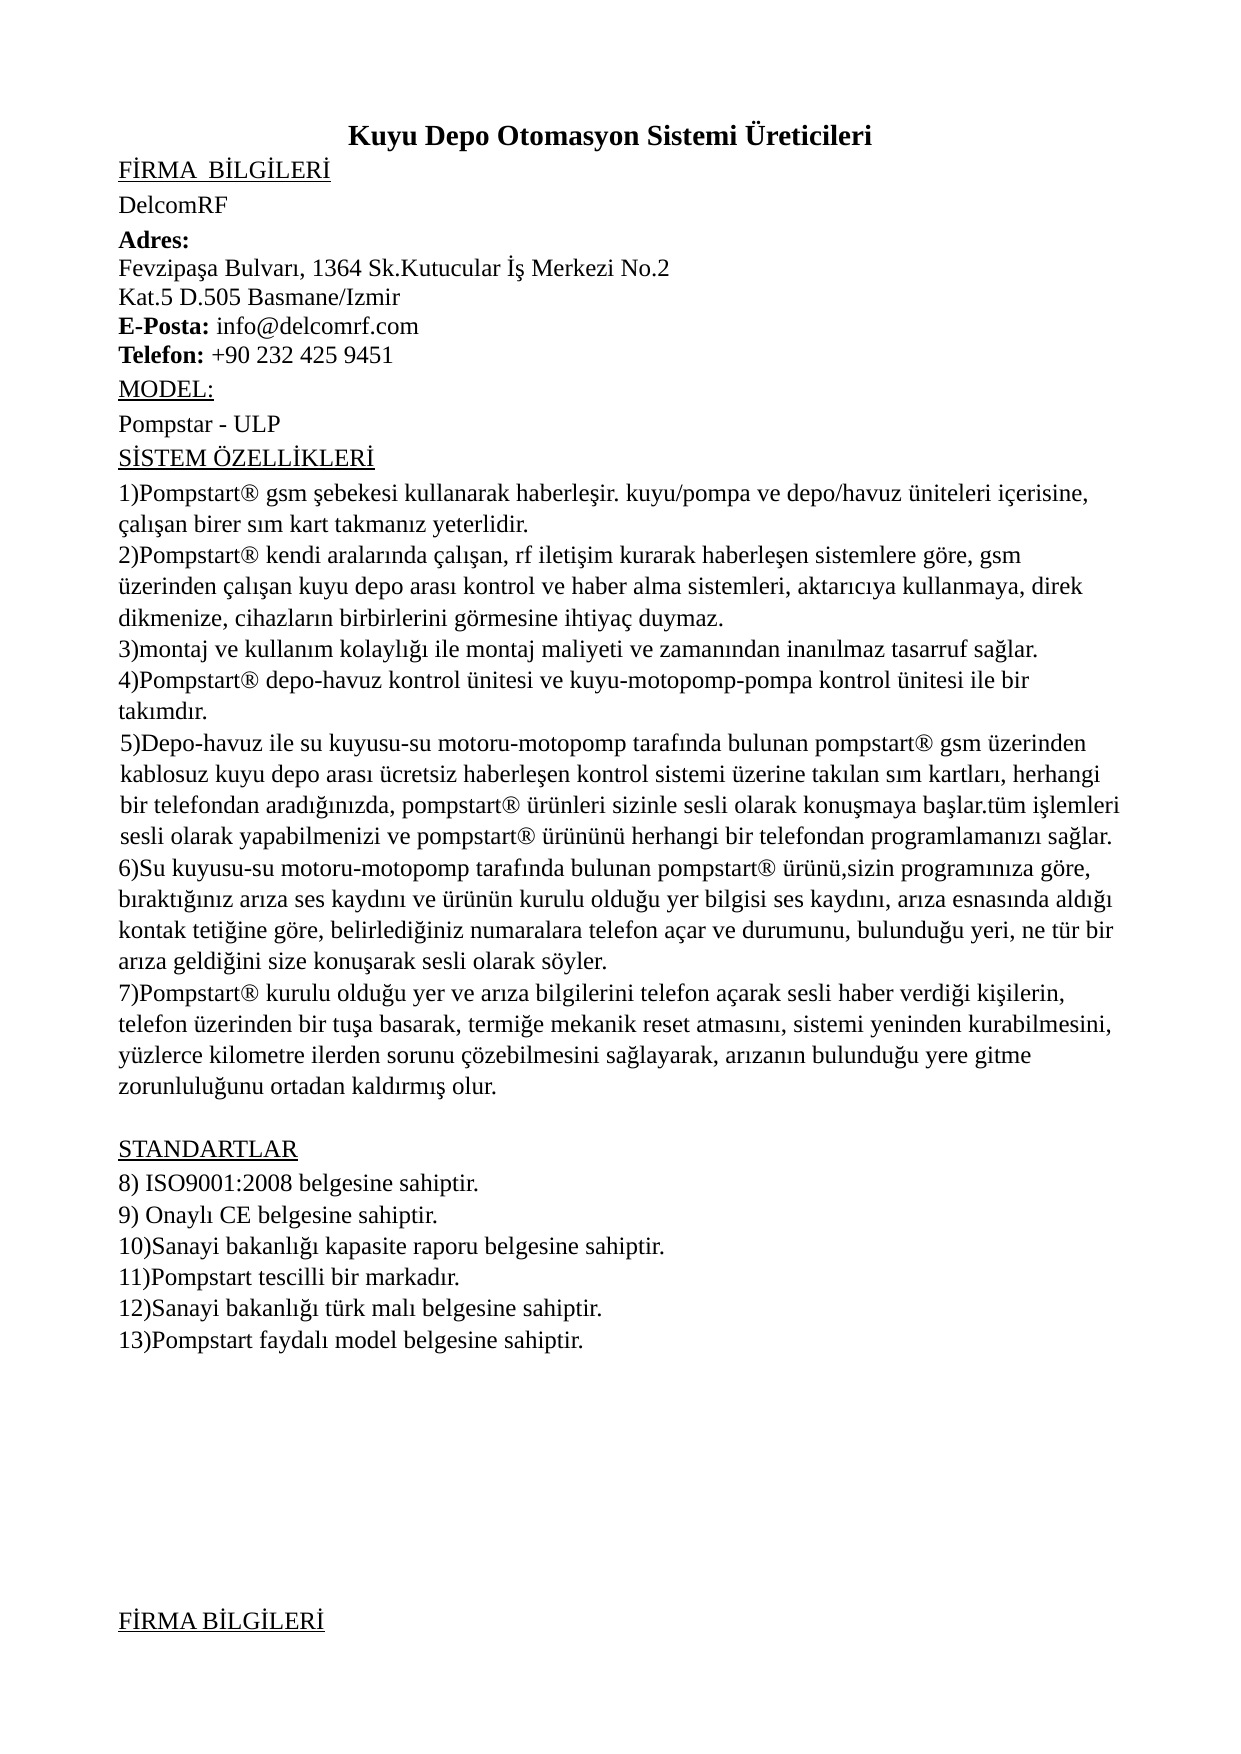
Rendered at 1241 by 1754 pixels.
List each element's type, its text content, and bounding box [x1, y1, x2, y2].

list Sanayi bakanlığı türk malı belgesine sahiptir. [118, 1291, 1122, 1322]
list Pompstart® kendi aralarında çalışan, rf iletişim kurarak haberleşen sistemlere göre, gsm üzerinden çalışan kuyu depo arası kontrol ve haber alma sistemleri, aktarıcıya kullanmaya, direk dikmenize, cihazların birbirlerini görmesine ihtiyaç duymaz. [118, 538, 1122, 631]
list Su kuyusu-su motoru-motopomp tarafında bulunan pompstart® ürünü,sizin programınıza göre, bıraktığınız arıza ses kaydını ve ürünün kurulu olduğu yer bilgisi ses kaydını, arıza esnasında aldığı kontak tetiğine göre, belirlediğiniz numaralara telefon açar ve durumunu, bulunduğu yeri, ne tür bir arıza geldiğini size konuşarak sesli olarak söyler. [118, 850, 1122, 975]
list Sanayi bakanlığı kapasite raporu belgesine sahiptir. [118, 1228, 1122, 1260]
list Pompstart® gsm şebekesi kullanarak haberleşir. kuyu/pompa ve depo/havuz üniteleri içerisine, çalışan birer sım kart takmanız yeterlidir. [118, 475, 1122, 538]
text FİRMA BİLGİLERİ [118, 156, 1122, 184]
text Pompstar - ULP [118, 409, 1122, 438]
text MODEL: [118, 374, 1122, 403]
text Adres: Fevzipaşa Bulvarı, 1364 Sk.Kutucular İş Merkezi No.2 Kat.5 D.505 Basmane/Izmir E-Posta: info@delcomrf.com Telefon: +90 232 425 9451 [118, 225, 1122, 368]
text FİRMA BİLGİLERİ [118, 1603, 1122, 1635]
list Pompstart faydalı model belgesine sahiptir. [118, 1322, 1122, 1353]
list Pompstart® depo-havuz kontrol ünitesi ve kuyu-motopomp-pompa kontrol ünitesi ile bir takımdır. [118, 663, 1122, 725]
text STANDARTLAR [118, 1134, 1122, 1163]
list ISO9001:2008 belgesine sahiptir. [118, 1166, 1122, 1197]
text Kuyu Depo Otomasyon Sistemi Üreticileri [118, 118, 1122, 153]
text SİSTEM ÖZELLİKLERİ [118, 443, 1122, 472]
text DelcomRF [118, 190, 1122, 219]
list Depo-havuz ile su kuyusu-su motoru-motopomp tarafında bulunan pompstart® gsm üzerinden kablosuz kuyu depo arası ücretsiz haberleşen kontrol sistemi üzerine takılan sım kartları, herhangi bir telefondan aradığınızda, pompstart® ürünleri sizinle sesli olarak konuşmaya başlar.tüm işlemleri sesli olarak yapabilmenizi ve pompstart® ürününü herhangi bir telefondan programlamanızı sağlar. [120, 725, 1122, 850]
list Onaylı CE belgesine sahiptir. [118, 1197, 1122, 1228]
list montaj ve kullanım kolaylığı ile montaj maliyeti ve zamanından inanılmaz tasarruf sağlar. [118, 631, 1122, 663]
list Pompstart tescilli bir markadır. [118, 1260, 1122, 1291]
list Pompstart® kurulu olduğu yer ve arıza bilgilerini telefon açarak sesli haber verdiği kişilerin, telefon üzerinden bir tuşa basarak, termiğe mekanik reset atmasını, sistemi yeninden kurabilmesini, yüzlerce kilometre ilerden sorunu çözebilmesini sağlayarak, arızanın bulunduğu yere gitme zorunluluğunu ortadan kaldırmış olur. [118, 975, 1122, 1100]
